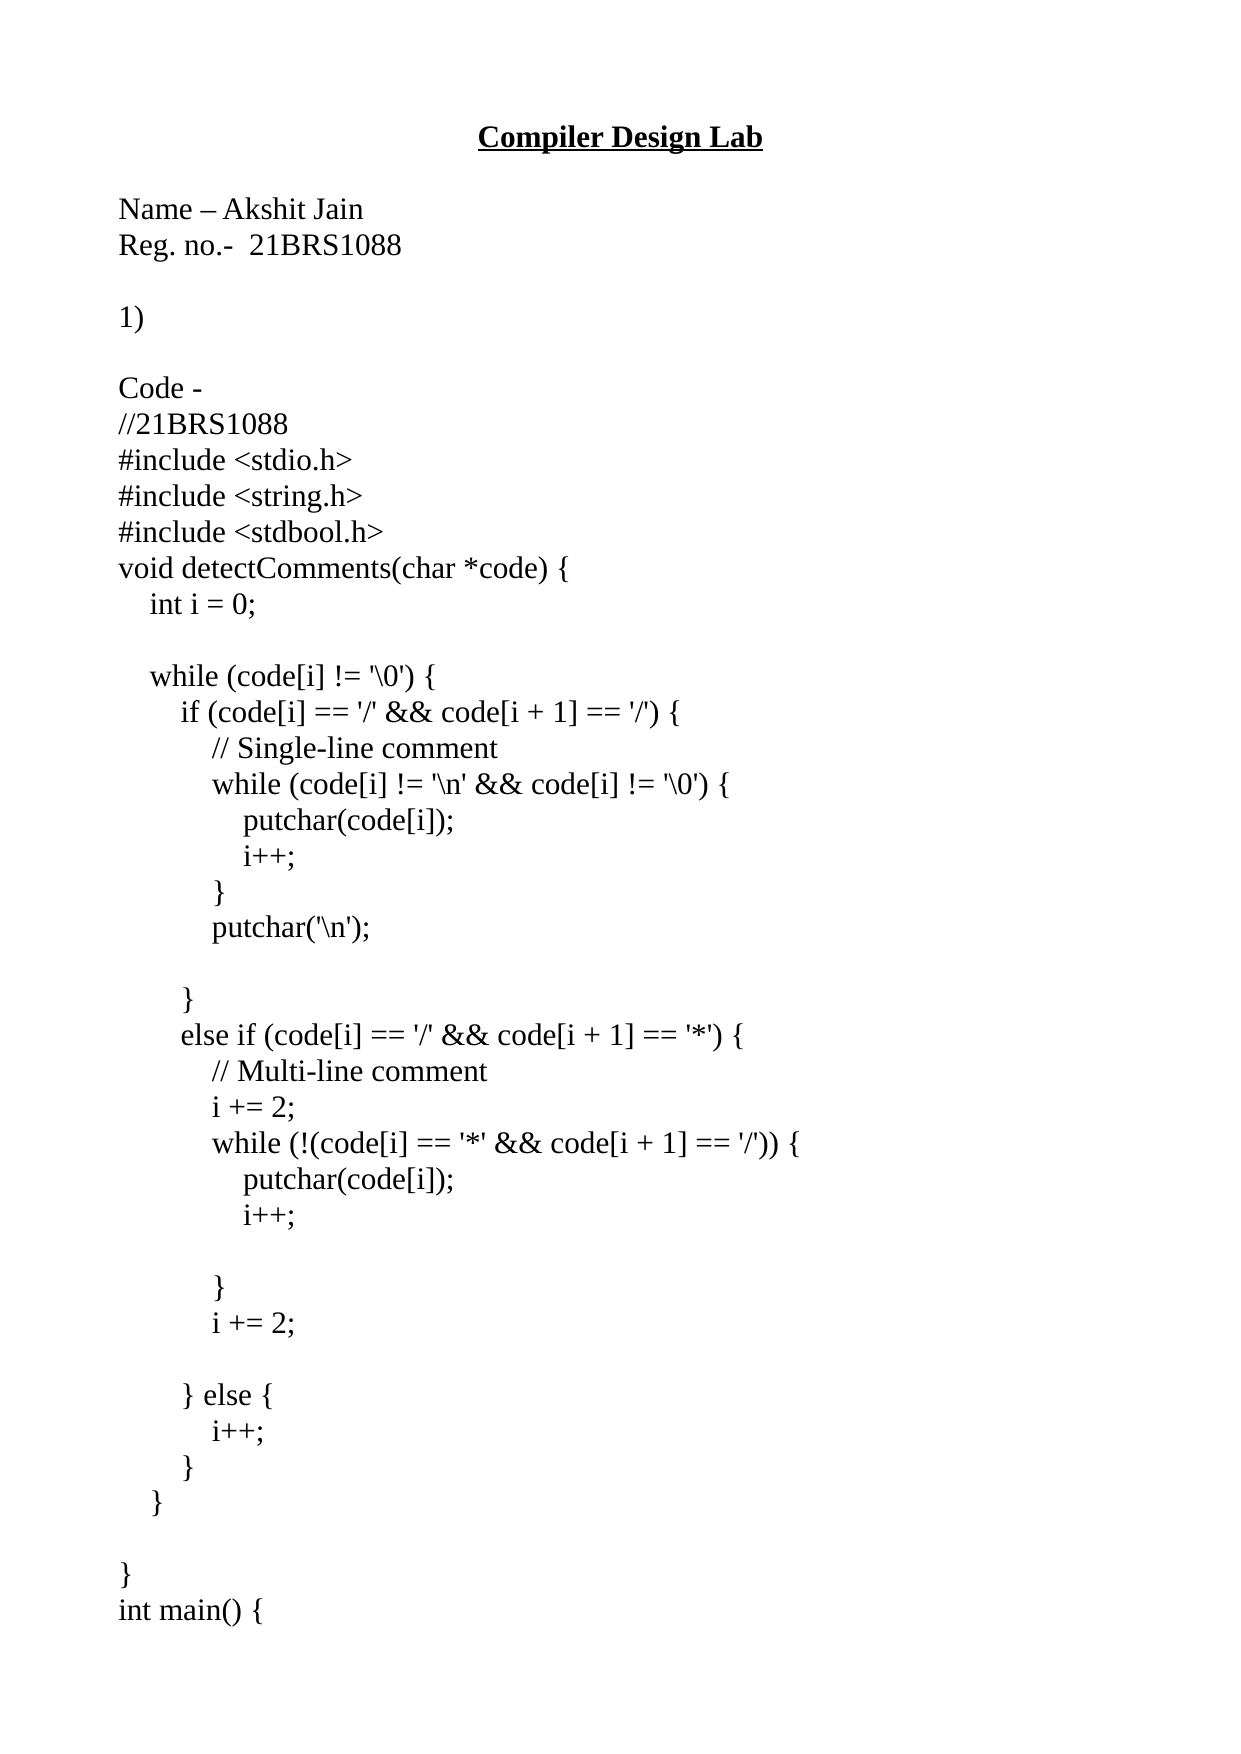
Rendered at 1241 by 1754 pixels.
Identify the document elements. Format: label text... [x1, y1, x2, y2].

text i += 2; [118, 1304, 1122, 1340]
text void detectComments(char *code) { [118, 549, 1122, 585]
text while (!(code[i] == '*' && code[i + 1] == '/')) { [118, 1124, 1122, 1160]
text if (code[i] == '/' && code[i + 1] == '/') { [118, 693, 1122, 729]
text else if (code[i] == '/' && code[i + 1] == '*') { [118, 1017, 1122, 1052]
text // Single-line comment [118, 729, 1122, 765]
text } [118, 1556, 1122, 1592]
text int main() { [118, 1592, 1122, 1627]
text // Multi-line comment [118, 1052, 1122, 1088]
text 1) [118, 298, 1122, 334]
text #include <stdio.h> [118, 442, 1122, 477]
text putchar(code[i]); [118, 801, 1122, 837]
text putchar('\n'); [118, 909, 1122, 945]
text i += 2; [118, 1088, 1122, 1124]
text i++; [118, 1196, 1122, 1232]
text Name – Akshit Jain [118, 190, 1122, 226]
text Reg. no.- 21BRS1088 [118, 226, 1122, 262]
text while (code[i] != '\0') { [118, 657, 1122, 693]
text i++; [118, 1412, 1122, 1448]
text i++; [118, 837, 1122, 873]
text Compiler Design Lab [118, 118, 1122, 154]
text while (code[i] != '\n' && code[i] != '\0') { [118, 765, 1122, 801]
text putchar(code[i]); [118, 1160, 1122, 1196]
text Code - [118, 370, 1122, 406]
text } [118, 1448, 1122, 1484]
text } else { [118, 1376, 1122, 1412]
text #include <string.h> [118, 477, 1122, 513]
text //21BRS1088 [118, 406, 1122, 442]
text #include <stdbool.h> [118, 513, 1122, 549]
text } [118, 1268, 1122, 1304]
text } [118, 873, 1122, 909]
text } [118, 1484, 1122, 1520]
text } [118, 981, 1122, 1017]
text int i = 0; [118, 585, 1122, 621]
